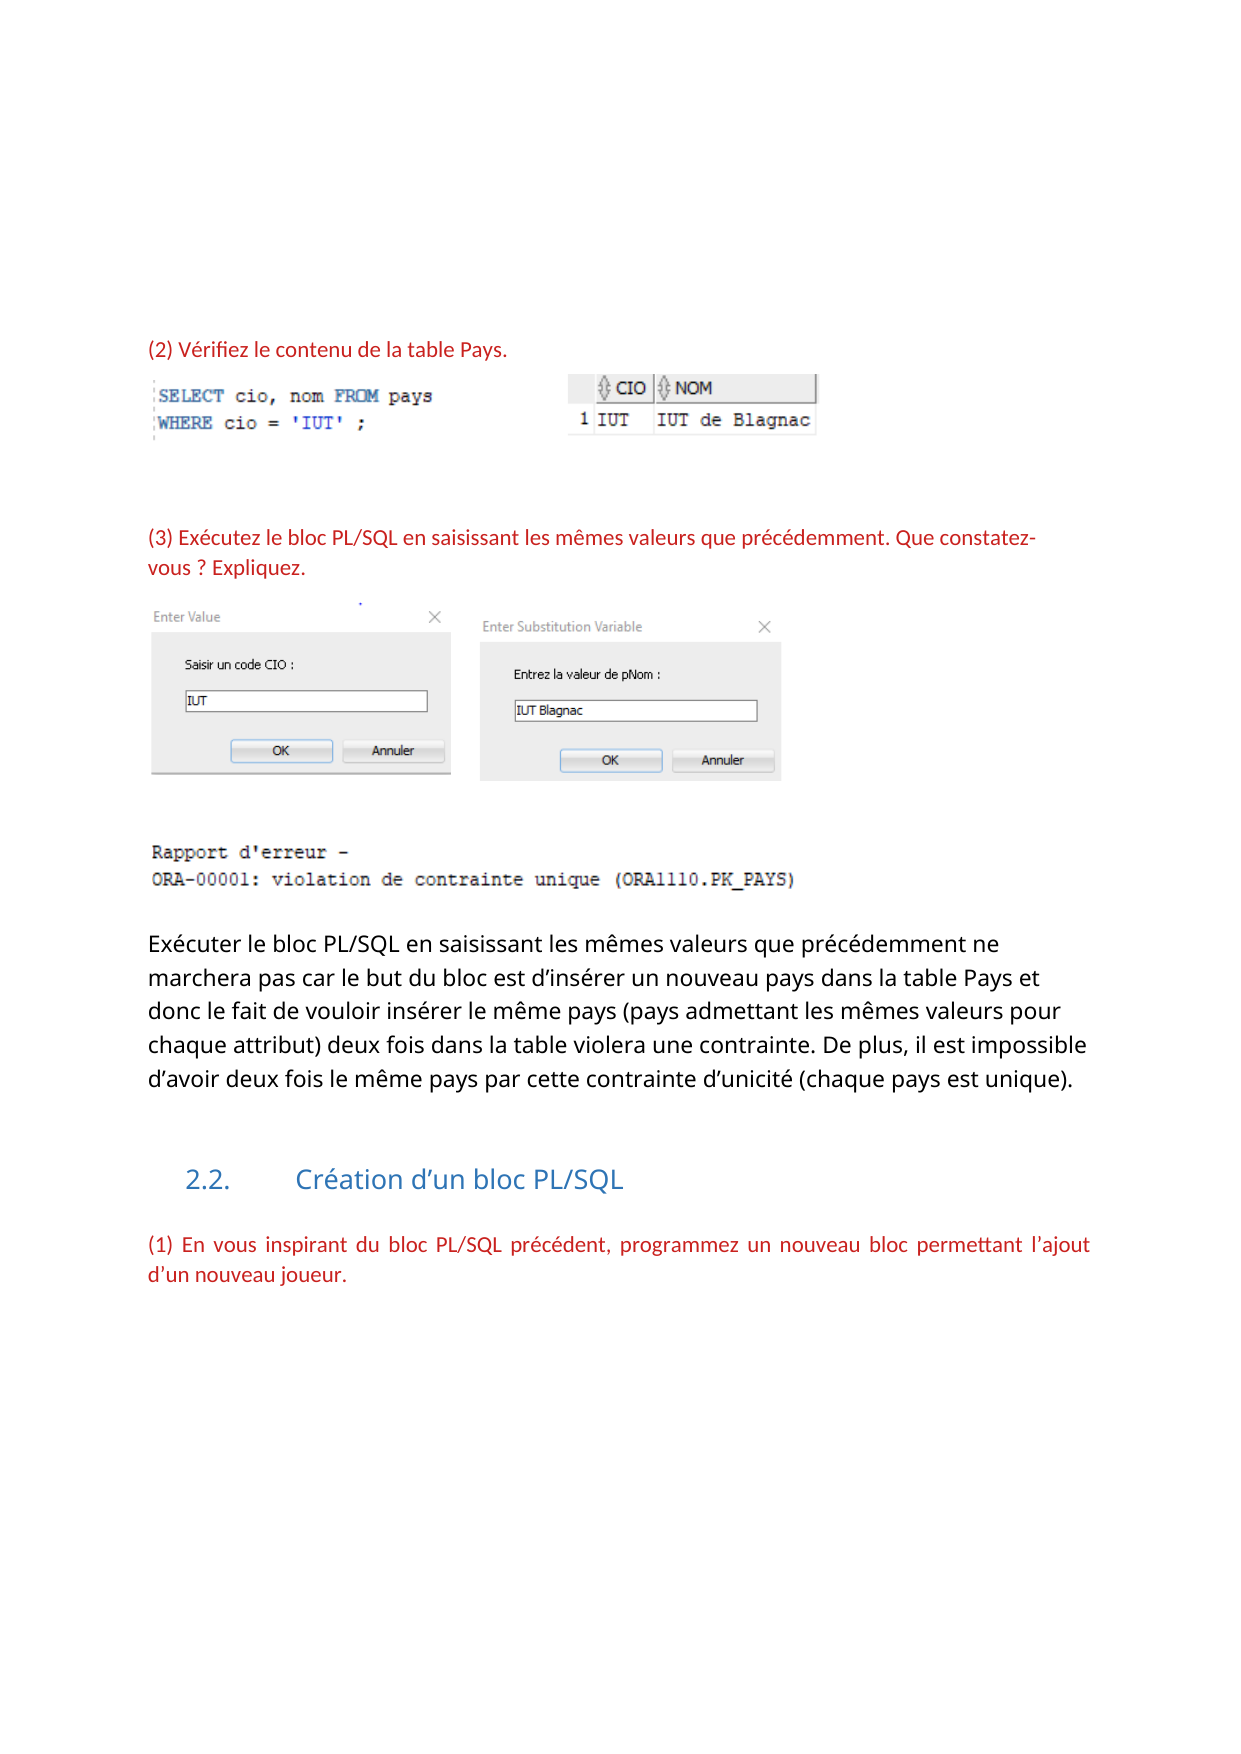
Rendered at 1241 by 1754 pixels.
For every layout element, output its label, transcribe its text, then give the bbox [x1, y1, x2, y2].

picture [152, 841, 801, 897]
subtitle Création d’un bloc PL/SQL [185, 1160, 1093, 1197]
text Exécuter le bloc PL/SQL en saisissant les mêmes valeurs que précédemment ne marchera pas car le but du bloc est d’insérer un nouveau pays dans la table Pays et donc le fait de vouloir insérer le même pays (pays admettant les mêmes valeurs pour chaque attribut) deux fois dans la table violera une contrainte. De plus, il est impossible d’avoir deux fois le même pays par cette contrainte d’unicité (chaque pays est unique). [148, 928, 1093, 1094]
picture [479, 613, 782, 781]
text (2) Vérifiez le contenu de la table Pays. [148, 335, 1093, 363]
text (1) En vous inspirant du bloc PL/SQL précédent, programmez un nouveau bloc permettant l’ajout d’un nouveau joueur. [148, 1230, 1093, 1288]
picture [152, 380, 438, 442]
picture [151, 602, 451, 775]
text (3) Exécutez le bloc PL/SQL en saisissant les mêmes valeurs que précédemment. Que constatez-vous ? Expliquez. [148, 523, 1093, 581]
picture [567, 374, 820, 442]
